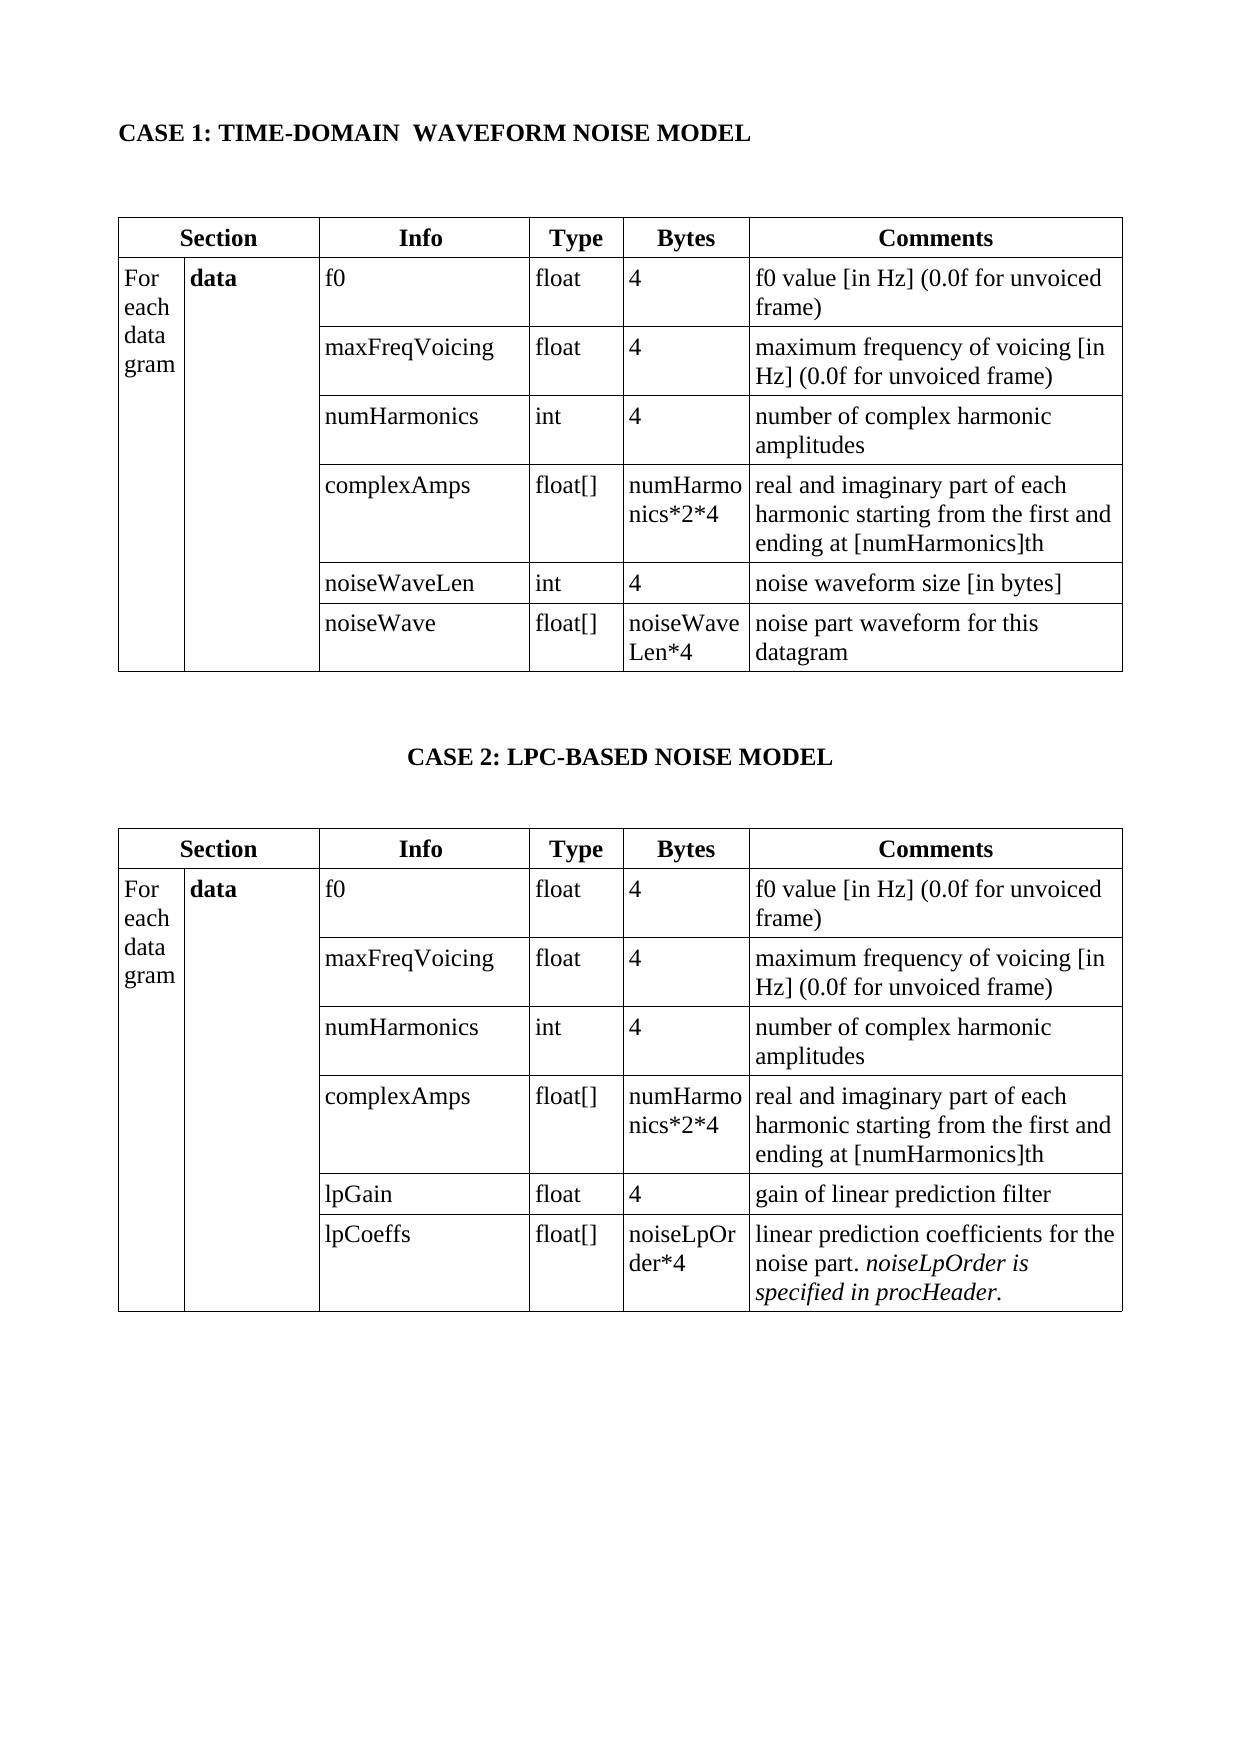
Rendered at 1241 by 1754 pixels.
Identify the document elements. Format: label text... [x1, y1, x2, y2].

table_cell linear prediction coefficients for the noise part. noiseLpOrder is specified in procHeader. [750, 1215, 1122, 1311]
table_cell float [530, 258, 623, 326]
table_cell f0 value [in Hz] (0.0f for unvoiced frame) [750, 258, 1122, 326]
table_header Type [530, 829, 623, 868]
table_cell gain of linear prediction filter [750, 1174, 1122, 1214]
table_cell complexAmps [320, 465, 529, 562]
table_cell float [530, 938, 623, 1006]
table_cell For each datagram [119, 869, 184, 1311]
table_cell maximum frequency of voicing [in Hz] (0.0f for unvoiced frame) [750, 938, 1122, 1006]
table_cell number of complex harmonic amplitudes [750, 1007, 1122, 1075]
table_cell noiseWaveLen*4 [624, 604, 749, 671]
table_cell real and imaginary part of each harmonic starting from the first and ending at [numHarmonics]th [750, 1076, 1122, 1173]
table_cell float[] [530, 465, 623, 562]
table_cell 4 [624, 396, 749, 464]
table_cell data [185, 869, 319, 1311]
table_cell numHarmonics [320, 396, 529, 464]
table_cell maxFreqVoicing [320, 327, 529, 395]
table_cell float [530, 869, 623, 937]
table_cell maxFreqVoicing [320, 938, 529, 1006]
table_cell 4 [624, 258, 749, 326]
table_cell float[] [530, 604, 623, 671]
table_cell lpGain [320, 1174, 529, 1214]
table_cell 4 [624, 327, 749, 395]
table_cell 4 [624, 1174, 749, 1214]
table_cell f0 value [in Hz] (0.0f for unvoiced frame) [750, 869, 1122, 937]
table_header Comments [750, 829, 1122, 868]
text CASE 2: LPC-BASED NOISE MODEL [118, 742, 1122, 770]
table_cell 4 [624, 938, 749, 1006]
table_header Info [320, 829, 529, 868]
table_cell For each datagram [119, 258, 184, 671]
table_cell int [530, 563, 623, 603]
table_header Info [320, 218, 529, 257]
table_cell float [530, 327, 623, 395]
table_cell noise waveform size [in bytes] [750, 563, 1122, 603]
table_cell 4 [624, 563, 749, 603]
table_cell noiseWaveLen [320, 563, 529, 603]
table_cell float [530, 1174, 623, 1214]
table_cell numHarmonics*2*4 [624, 465, 749, 562]
table_cell data [185, 258, 319, 671]
table_cell lpCoeffs [320, 1215, 529, 1311]
table_cell int [530, 1007, 623, 1075]
table_header Bytes [624, 829, 749, 868]
table_cell noiseWave [320, 604, 529, 671]
table_cell noise part waveform for this datagram [750, 604, 1122, 671]
table_cell float[] [530, 1215, 623, 1311]
table_cell int [530, 396, 623, 464]
table_cell f0 [320, 258, 529, 326]
table_cell number of complex harmonic amplitudes [750, 396, 1122, 464]
table_cell 4 [624, 869, 749, 937]
table_header Section [119, 218, 319, 257]
table_header Type [530, 218, 623, 257]
table_cell complexAmps [320, 1076, 529, 1173]
table_cell numHarmonics [320, 1007, 529, 1075]
table_header Bytes [624, 218, 749, 257]
table_cell noiseLpOrder*4 [624, 1215, 749, 1311]
table_header Section [119, 829, 319, 868]
table_cell float[] [530, 1076, 623, 1173]
table_cell maximum frequency of voicing [in Hz] (0.0f for unvoiced frame) [750, 327, 1122, 395]
table_cell numHarmonics*2*4 [624, 1076, 749, 1173]
table_cell f0 [320, 869, 529, 937]
text CASE 1: TIME-DOMAIN WAVEFORM NOISE MODEL [118, 118, 1122, 147]
table_cell 4 [624, 1007, 749, 1075]
table_cell real and imaginary part of each harmonic starting from the first and ending at [numHarmonics]th [750, 465, 1122, 562]
table_header Comments [750, 218, 1122, 257]
